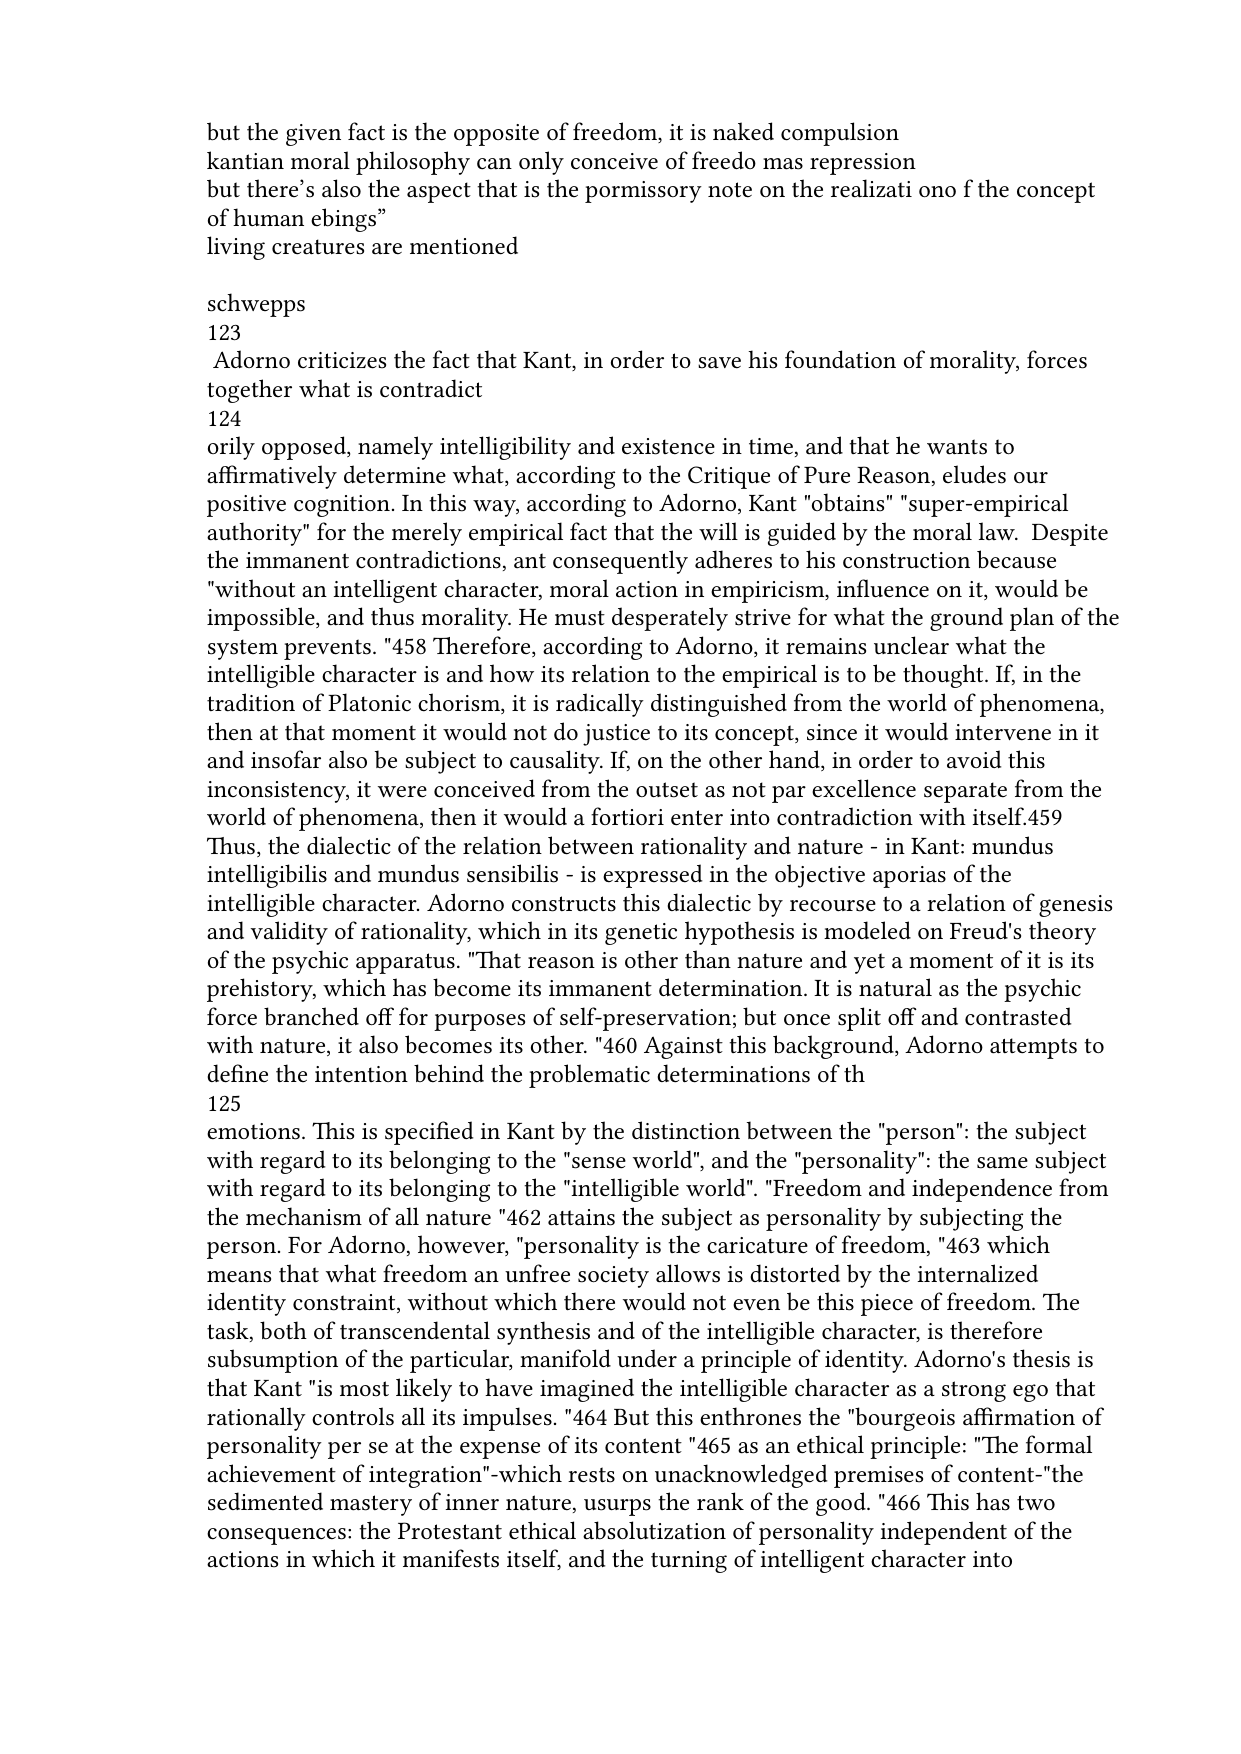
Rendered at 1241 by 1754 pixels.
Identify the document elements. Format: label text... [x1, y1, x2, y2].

text but there’s also the aspect that is the pormissory note on the realizati ono f the concept of human ebings” [207, 175, 1122, 232]
text schwepps [207, 289, 1122, 318]
text Adorno criticizes the fact that Kant, in order to save his foundation of morality, forces together what is contradict [207, 346, 1122, 403]
text 124 [207, 403, 1122, 432]
text but the given fact is the opposite of freedom, it is naked compulsion [207, 118, 1122, 147]
text emotions. This is specified in Kant by the distinction between the "person": the subject with regard to its belonging to the "sense world", and the "personality": the same subject with regard to its belonging to the "intelligible world". "Freedom and independence from the mechanism of all nature "462 attains the subject as personality by subjecting the person. For Adorno, however, "personality is the caricature of freedom, "463 which means that what freedom an unfree society allows is distorted by the internalized identity constraint, without which there would not even be this piece of freedom. The task, both of transcendental synthesis and of the intelligible character, is therefore subsumption of the particular, manifold under a principle of identity. Adorno's thesis is that Kant "is most likely to have imagined the intelligible character as a strong ego that rationally controls all its impulses. "464 But this enthrones the "bourgeois affirmation of personality per se at the expense of its content "465 as an ethical principle: "The formal achievement of integration"-which rests on unacknowledged premises of content-"the sedimented mastery of inner nature, usurps the rank of the good. "466 This has two consequences: the Protestant ethical absolutization of personality independent of the actions in which it manifests itself, and the turning of intelligent character into [207, 1117, 1122, 1574]
text 123 [207, 318, 1122, 346]
text kantian moral philosophy can only conceive of freedo mas repression [207, 147, 1122, 175]
text 125 [207, 1088, 1122, 1117]
text living creatures are mentioned [207, 232, 1122, 261]
text orily opposed, namely intelligibility and existence in time, and that he wants to affirmatively determine what, according to the Critique of Pure Reason, eludes our positive cognition. In this way, according to Adorno, Kant "obtains" "super-empirical authority" for the merely empirical fact that the will is guided by the moral law. Despite the immanent contradictions, ant consequently adheres to his construction because "without an intelligent character, moral action in empiricism, influence on it, would be impossible, and thus morality. He must desperately strive for what the ground plan of the system prevents. "458 Therefore, according to Adorno, it remains unclear what the intelligible character is and how its relation to the empirical is to be thought. If, in the tradition of Platonic chorism, it is radically distinguished from the world of phenomena, then at that moment it would not do justice to its concept, since it would intervene in it and insofar also be subject to causality. If, on the other hand, in order to avoid this inconsistency, it were conceived from the outset as not par excellence separate from the world of phenomena, then it would a fortiori enter into contradiction with itself.459 Thus, the dialectic of the relation between rationality and nature - in Kant: mundus intelligibilis and mundus sensibilis - is expressed in the objective aporias of the intelligible character. Adorno constructs this dialectic by recourse to a relation of genesis and validity of rationality, which in its genetic hypothesis is modeled on Freud's theory of the psychic apparatus. "That reason is other than nature and yet a moment of it is its prehistory, which has become its immanent determination. It is natural as the psychic force branched off for purposes of self-preservation; but once split off and contrasted with nature, it also becomes its other. "460 Against this background, Adorno attempts to define the intention behind the problematic determinations of th [207, 432, 1122, 1088]
